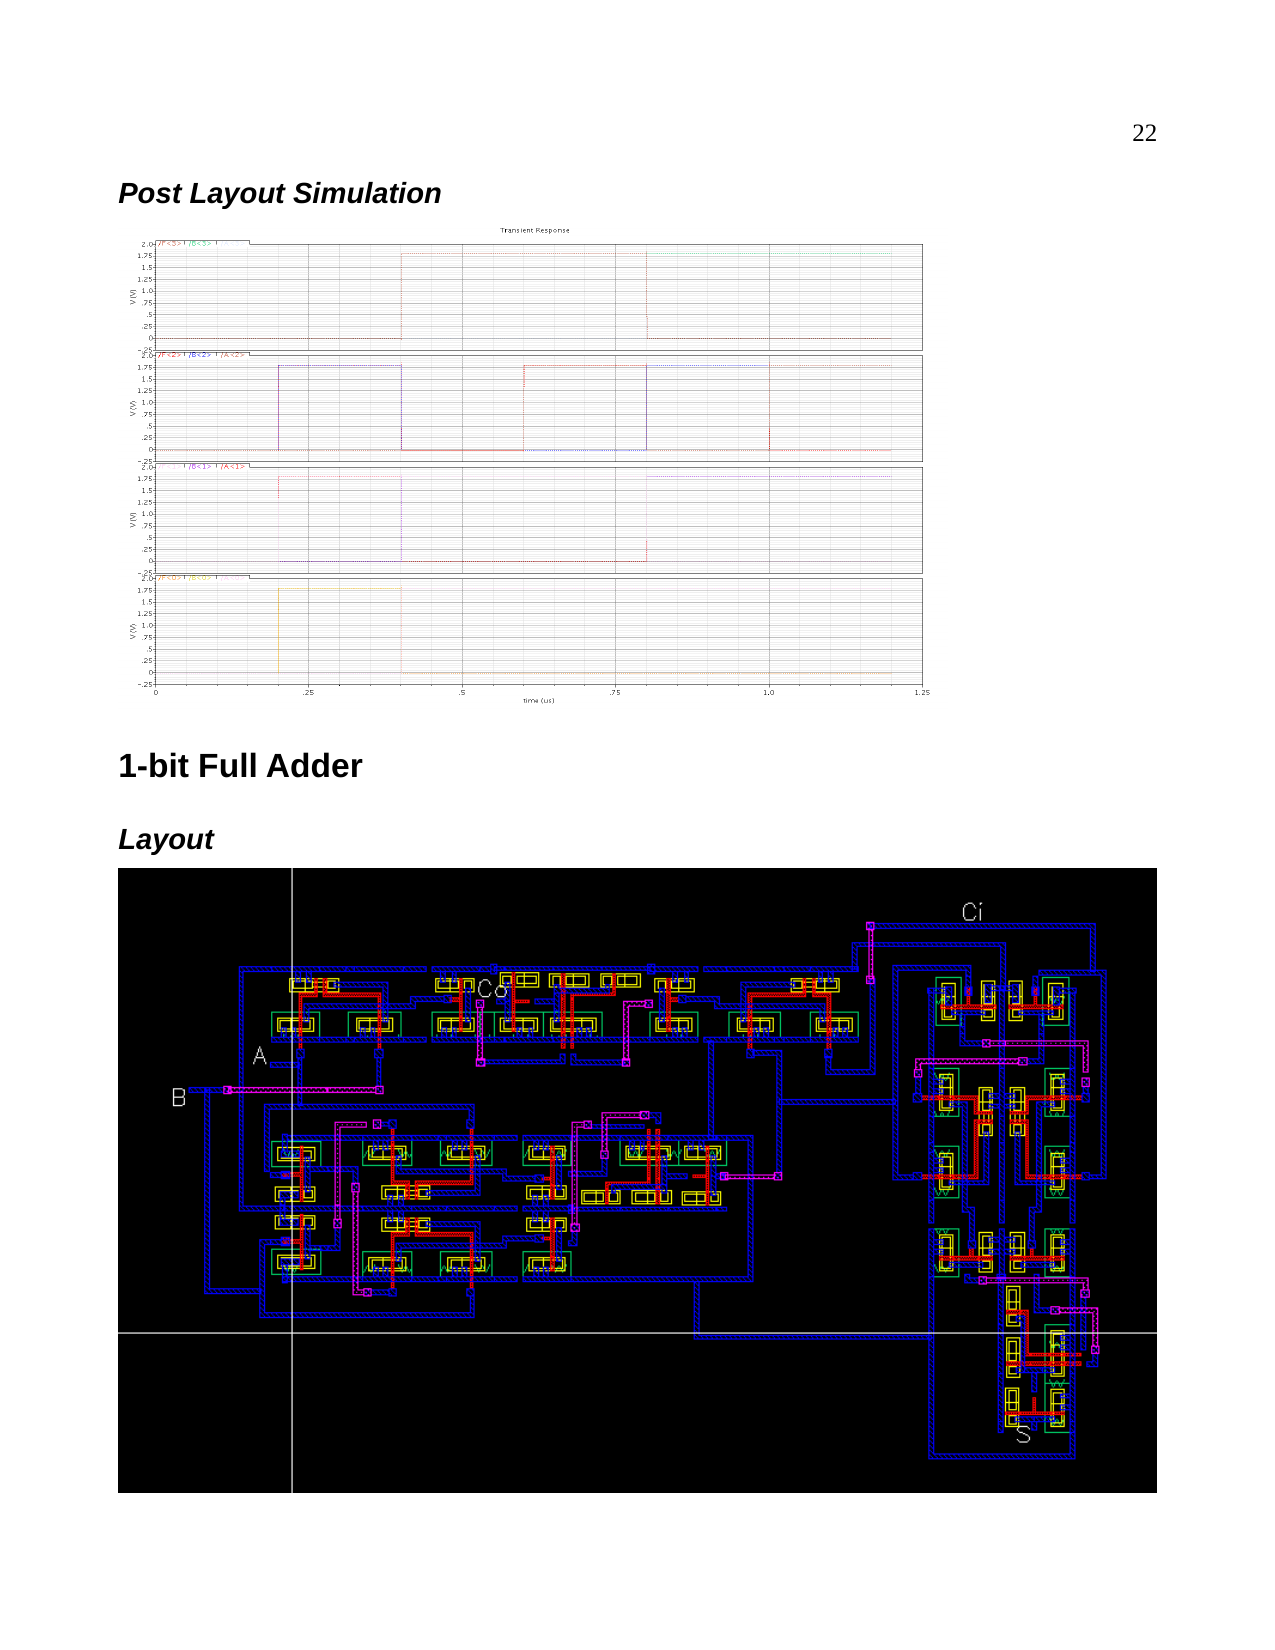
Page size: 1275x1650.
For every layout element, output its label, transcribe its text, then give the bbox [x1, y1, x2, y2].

subtitle Post Layout Simulation [118, 176, 1157, 210]
picture [118, 868, 1157, 1493]
subtitle Layout [118, 822, 1157, 856]
picture [118, 222, 948, 709]
subtitle 1-bit Full Adder [118, 746, 1157, 785]
